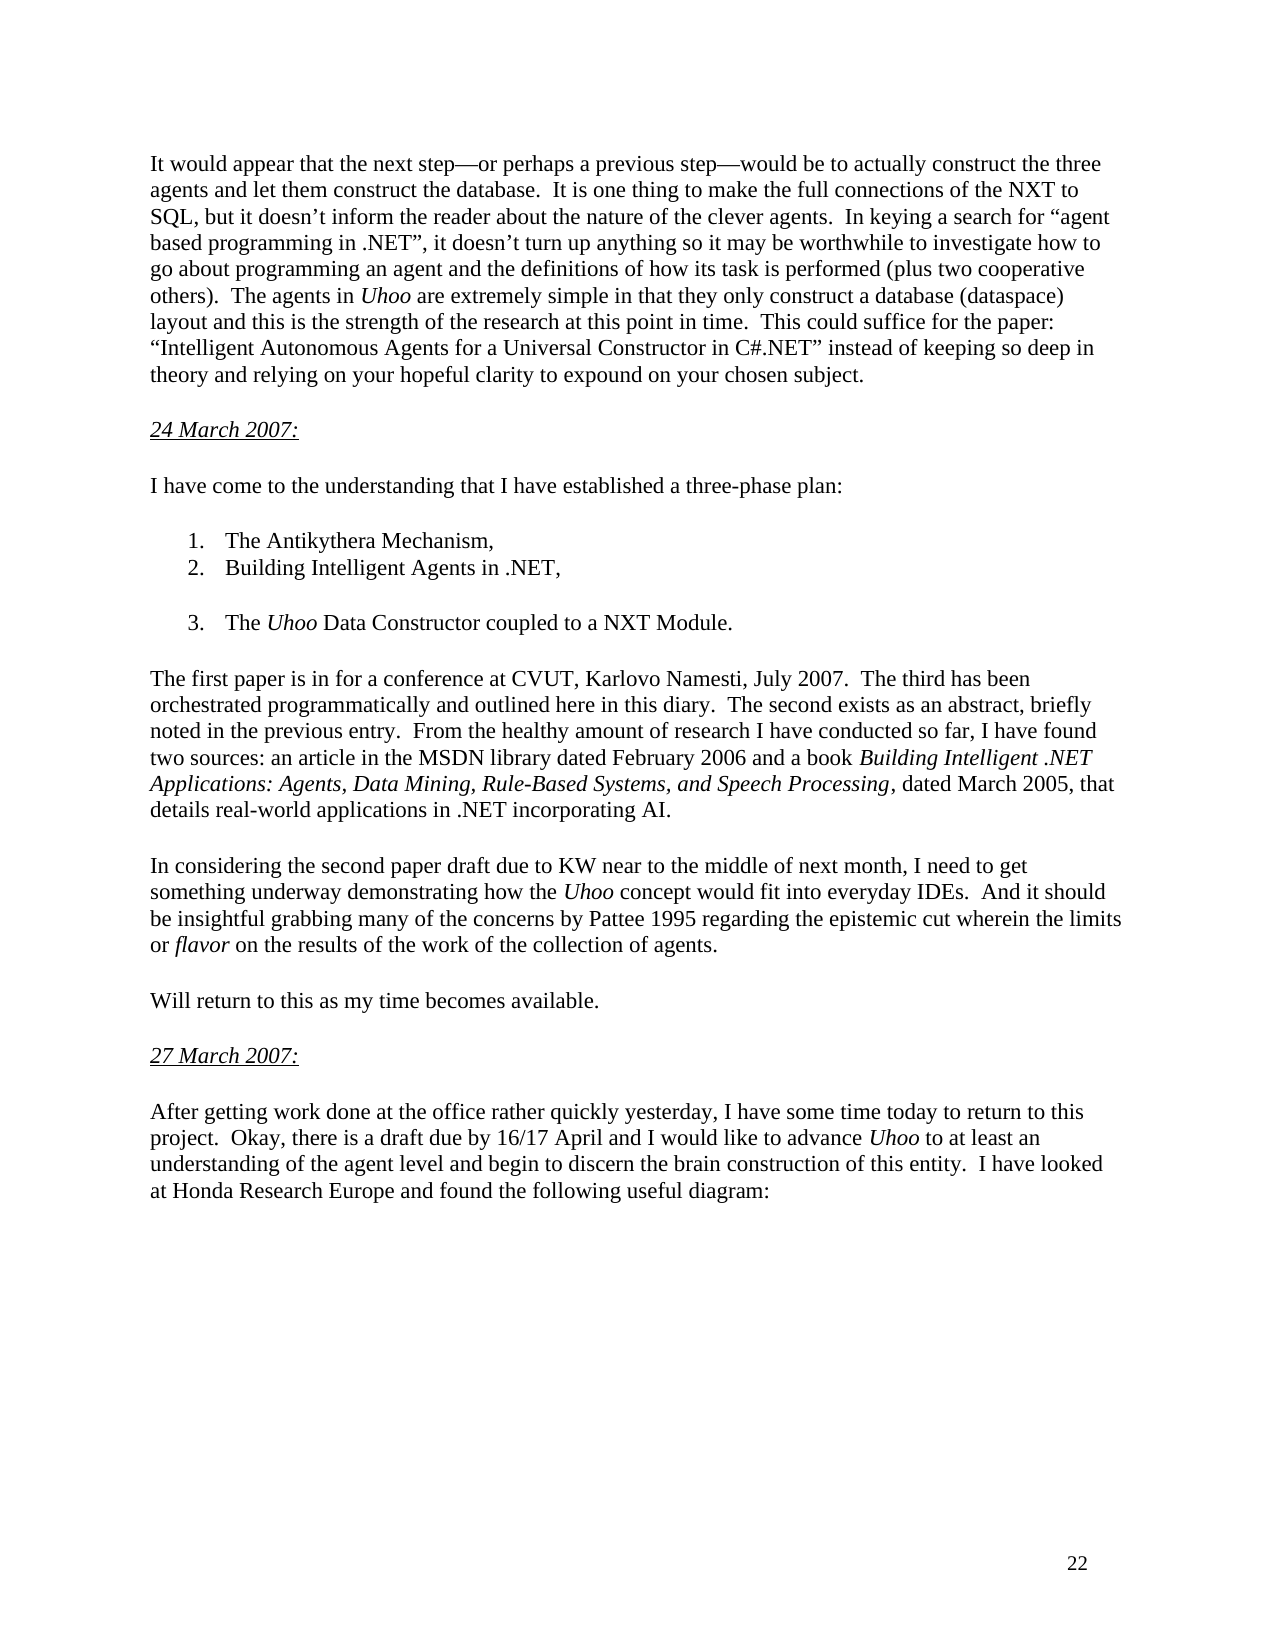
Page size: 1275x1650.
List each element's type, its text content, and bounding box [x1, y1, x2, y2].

text Will return to this as my time becomes available. [150, 987, 1125, 1013]
text After getting work done at the office rather quickly yesterday, I have some time today to return to this project. Okay, there is a draft due by 16/17 April and I would like to advance Uhoo to at least an understanding of the agent level and begin to discern the brain construction of this entity. I have looked at Honda Research Europe and found the following useful diagram: [150, 1098, 1125, 1203]
text The first paper is in for a conference at CVUT, Karlovo Namesti, July 2007. The third has been orchestrated programmatically and outlined here in this diary. The second exists as an abstract, briefly noted in the previous entry. From the healthy amount of research I have conducted so far, I have found two sources: an article in the MSDN library dated February 2006 and a book Building Intelligent .NET Applications: Agents, Data Mining, Rule-Based Systems, and Speech Processing, dated March 2005, that details real-world applications in .NET incorporating AI. [150, 665, 1125, 823]
text In considering the second paper draft due to KW near to the middle of next month, I need to get something underway demonstrating how the Uhoo concept would fit into everyday IDEs. And it should be insightful grabbing many of the concerns by Pattee 1995 regarding the epistemic cut wherein the limits or flavor on the results of the work of the collection of agents. [150, 852, 1125, 957]
list Building Intelligent Agents in .NET, [187, 554, 1125, 580]
text It would appear that the next step—or perhaps a previous step—would be to actually construct the three agents and let them construct the database. It is one thing to make the full connections of the NXT to SQL, but it doesn’t inform the reader about the nature of the clever agents. In keying a search for “agent based programming in .NET”, it doesn’t turn up anything so it may be worthwhile to investigate how to go about programming an agent and the definitions of how its task is performed (plus two cooperative others). The agents in Uhoo are extremely simple in that they only construct a database (dataspace) layout and this is the strength of the research at this point in time. This could suffice for the paper: “Intelligent Autonomous Agents for a Universal Constructor in C#.NET” instead of keeping so deep in theory and relying on your hopeful clarity to expound on your chosen subject. [150, 150, 1125, 387]
list The Uhoo Data Constructor coupled to a NXT Module. [187, 609, 1125, 636]
text 27 March 2007: [150, 1042, 1125, 1068]
text 24 March 2007: [150, 416, 1125, 443]
text I have come to the understanding that I have established a three-phase plan: [150, 472, 1125, 498]
list The Antikythera Mechanism, [187, 527, 1125, 554]
